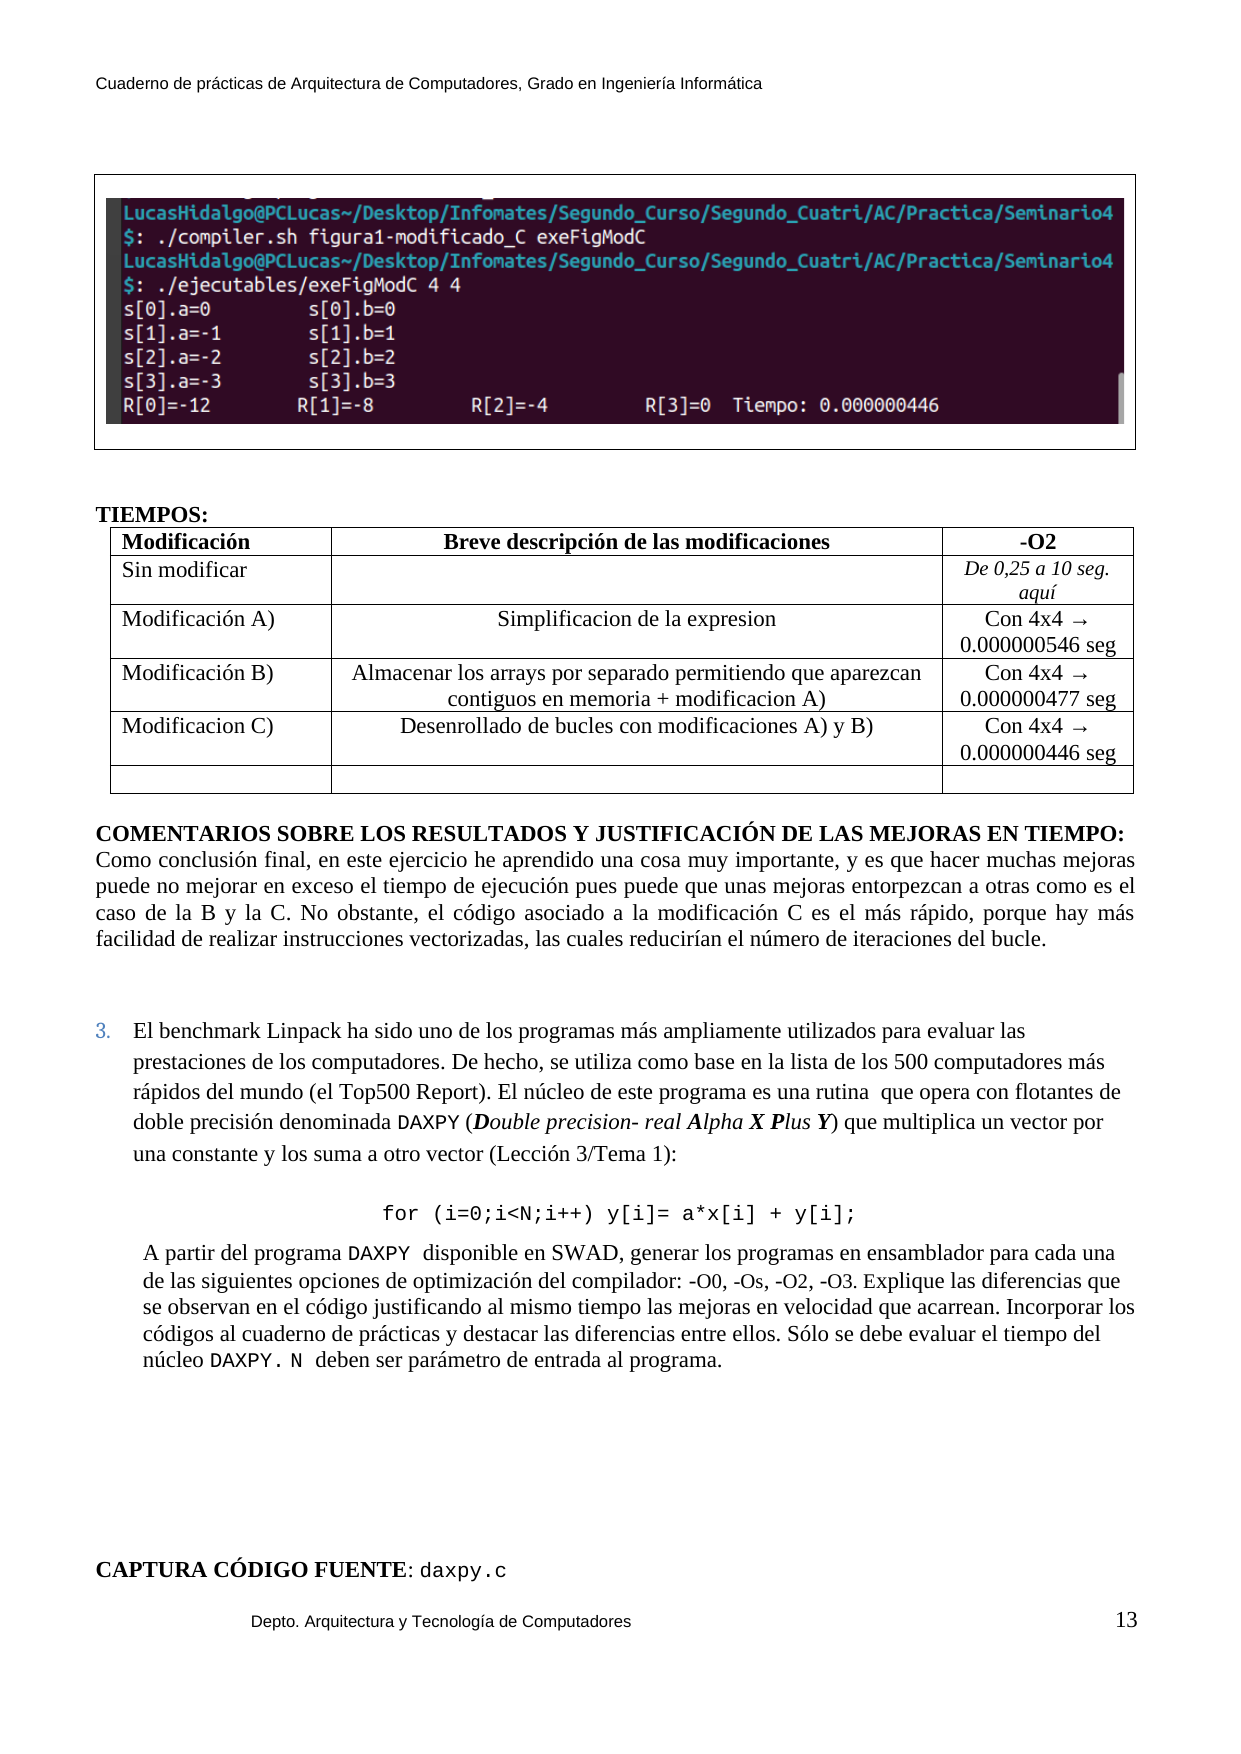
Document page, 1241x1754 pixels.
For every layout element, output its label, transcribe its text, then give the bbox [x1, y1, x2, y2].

table_cell Modificación B) [111, 659, 331, 711]
table_cell De 0,25 a 10 seg. aquí [943, 556, 1133, 604]
table_cell Con 4x4 → 0.000000477 seg [943, 659, 1133, 711]
table_header -O2 [943, 528, 1133, 554]
table_cell Simplificacion de la expresion [332, 605, 942, 657]
table_cell Sin modificar [111, 556, 331, 604]
list for (i=0;i<N;i++) y[i]= a*x[i] + y[i]; [101, 1203, 1137, 1227]
table_cell [332, 556, 942, 604]
text TIEMPOS: [95, 501, 1137, 527]
table_header Modificación [111, 528, 331, 554]
text CAPTURA CÓDIGO FUENTE: daxpy.c [95, 1556, 1137, 1584]
text Como conclusión final, en este ejercicio he aprendido una cosa muy importante, y es que hacer muchas mejoras puede no mejorar en exceso el tiempo de ejecución pues puede que unas mejoras entorpezcan a otras como es el caso de la B y la C. No obstante, el código asociado a la modificación C es el más rápido, porque hay más facilidad de realizar instrucciones vectorizadas, las cuales reducirían el número de iteraciones del bucle. [95, 846, 1137, 952]
table_cell Modificación A) [111, 605, 331, 657]
table_cell Con 4x4 → 0.000000446 seg [943, 712, 1133, 765]
table_header Breve descripción de las modificaciones [332, 528, 942, 554]
table_header [95, 175, 1135, 449]
table_cell Con 4x4 → 0.000000546 seg [943, 605, 1133, 657]
table_cell Almacenar los arrays por separado permitiendo que aparezcan contiguos en memoria + modificacion A) [332, 659, 942, 711]
list A partir del programa DAXPY disponible en SWAD, generar los programas en ensamblador para cada una de las siguientes opciones de optimización del compilador: -O0, -Os, -O2, -O3. Explique las diferencias que se observan en el código justificando al mismo tiempo las mejoras en velocidad que acarrean. Incorporar los códigos al cuaderno de prácticas y destacar las diferencias entre ellos. Sólo se debe evaluar el tiempo del núcleo DAXPY. N deben ser parámetro de entrada al programa. [143, 1239, 1137, 1373]
picture [106, 198, 1125, 424]
table_cell [111, 766, 331, 792]
list El benchmark Linpack ha sido uno de los programas más ampliamente utilizados para evaluar las prestaciones de los computadores. De hecho, se utiliza como base en la lista de los 500 computadores más rápidos del mundo (el Top500 Report). El núcleo de este programa es una rutina que opera con flotantes de doble precisión denominada DAXPY (Double precision- real Alpha X Plus Y) que multiplica un vector por una constante y los suma a otro vector (Lección 3/Tema 1): [95, 1017, 1137, 1166]
table_cell Modificacion C) [111, 712, 331, 765]
table_cell [332, 766, 942, 792]
table_cell Desenrollado de bucles con modificaciones A) y B) [332, 712, 942, 765]
text COMENTARIOS SOBRE LOS RESULTADOS Y JUSTIFICACIÓN DE LAS MEJORAS EN TIEMPO: [95, 820, 1137, 846]
table_cell [943, 766, 1133, 792]
